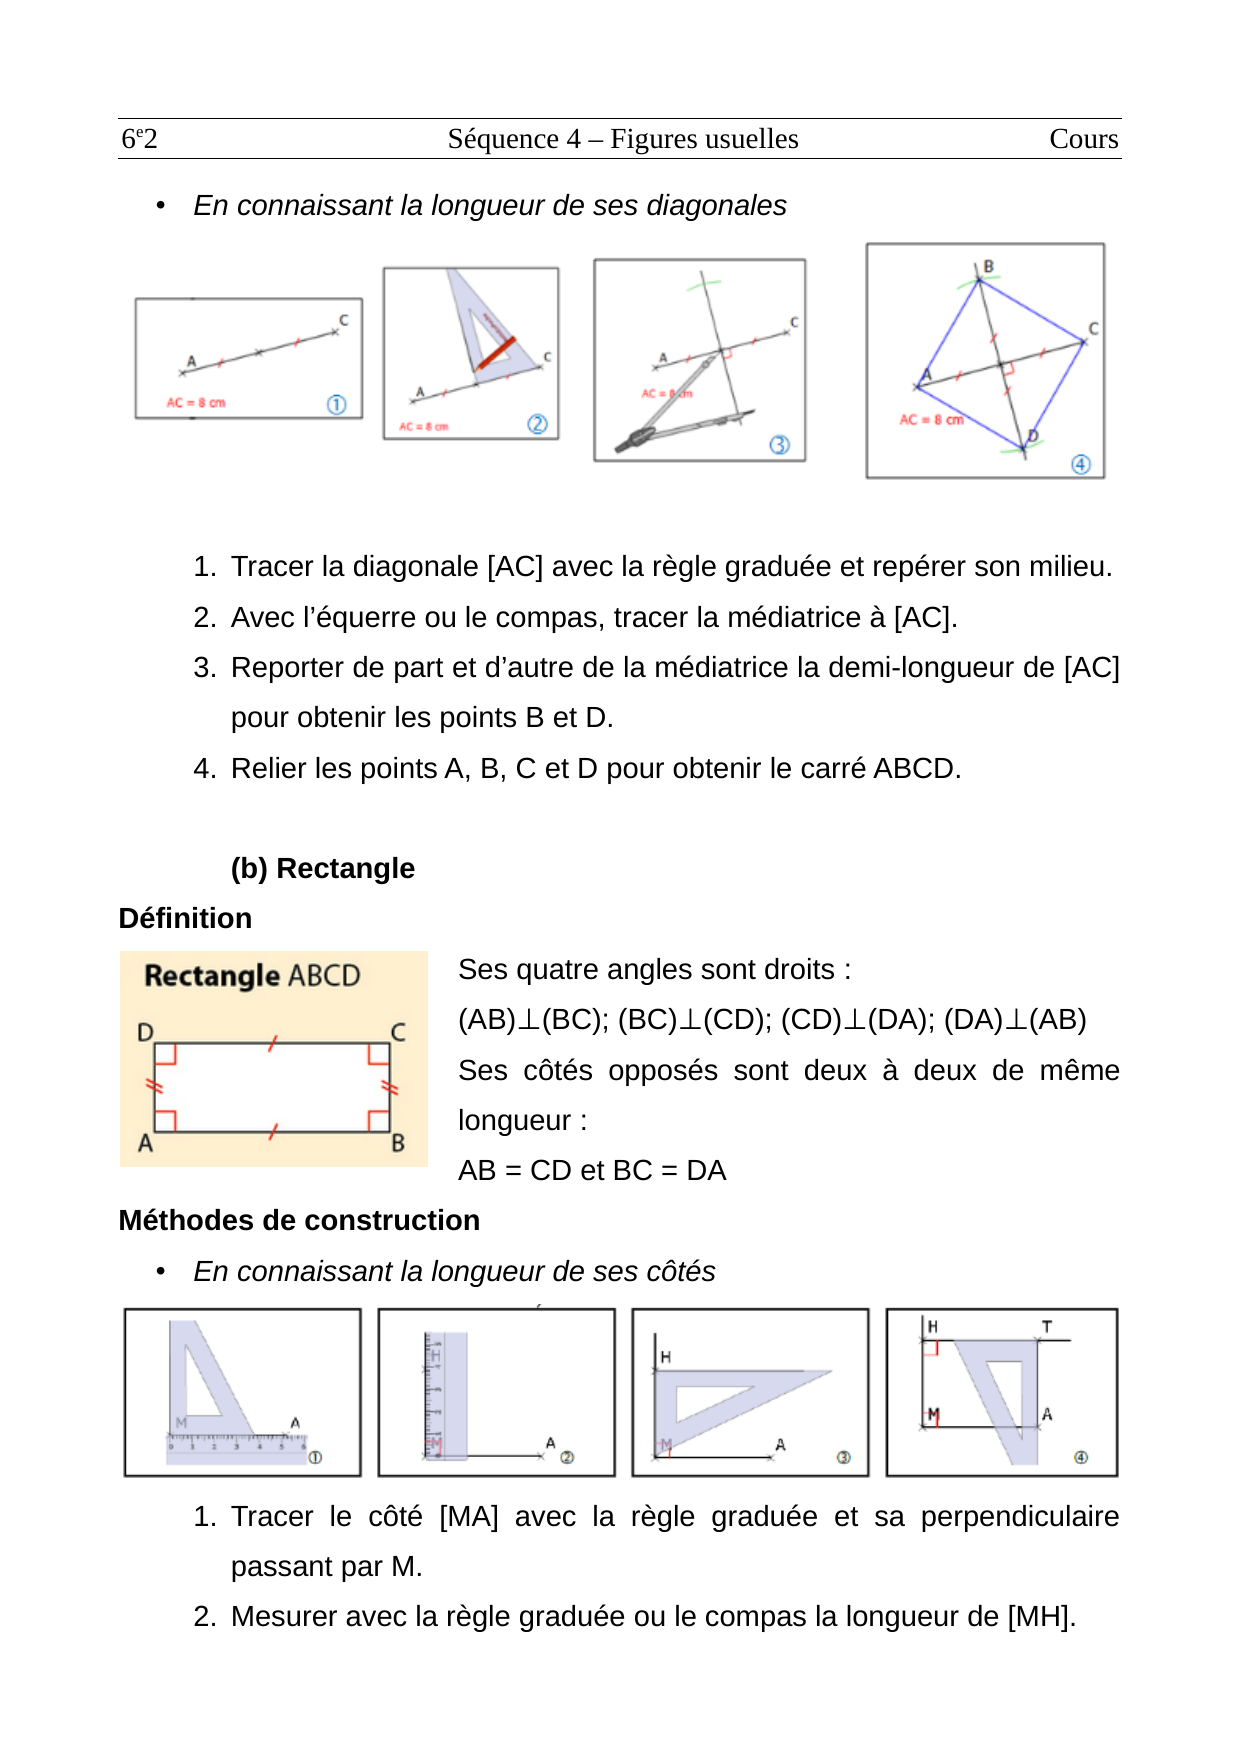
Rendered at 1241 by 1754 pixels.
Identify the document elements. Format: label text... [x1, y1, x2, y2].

list Tracer la diagonale [AC] avec la règle graduée et repérer son milieu. [193, 549, 1122, 583]
list Reporter de part et d’autre de la médiatrice la demi-longueur de [AC] pour obtenir les points B et D. [193, 650, 1122, 734]
text Ses quatre angles sont droits : [428, 952, 1122, 985]
picture [120, 951, 428, 1167]
list Mesurer avec la règle graduée ou le compas la longueur de [MH]. [193, 1599, 1122, 1633]
text Ses côtés opposés sont deux à deux de même longueur : [428, 1052, 1122, 1136]
text AB = CD et BC = DA [118, 1153, 1122, 1187]
list Tracer le côté [MA] avec la règle graduée et sa perpendiculaire passant par M. [193, 1482, 1122, 1582]
picture [118, 1304, 1123, 1482]
picture [129, 238, 1111, 483]
list Relier les points A, B, C et D pour obtenir le carré ABCD. [193, 751, 1122, 784]
list En connaissant la longueur de ses côtés [156, 1254, 1122, 1287]
list En connaissant la longueur de ses diagonales [156, 188, 1122, 222]
list Rectangle [231, 851, 1122, 885]
list Avec l’équerre ou le compas, tracer la médiatrice à [AC]. [193, 600, 1122, 633]
text (AB)⊥(BC); (BC)⊥(CD); (CD)⊥(DA); (DA)⊥(AB) [428, 1002, 1122, 1036]
text Définition [118, 902, 1122, 935]
text Méthodes de construction [118, 1203, 1122, 1237]
